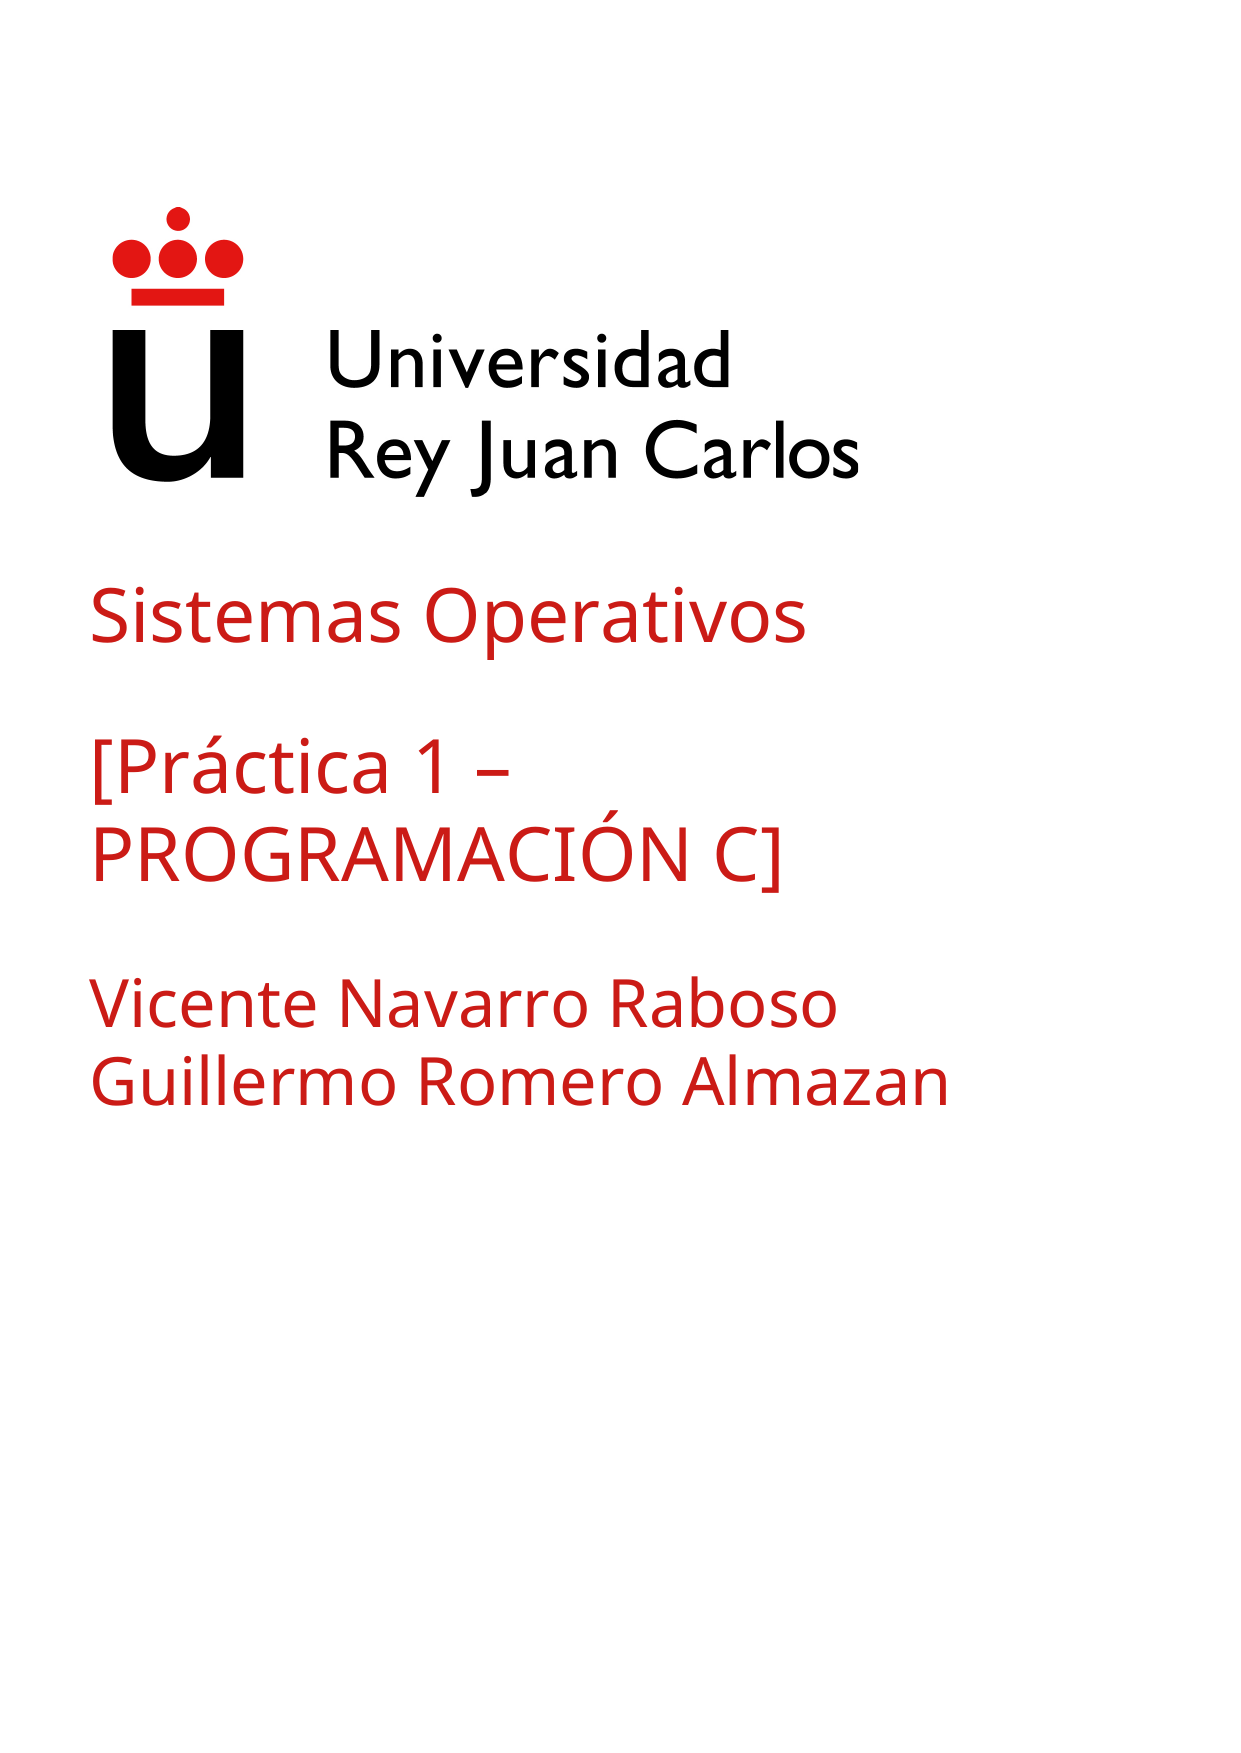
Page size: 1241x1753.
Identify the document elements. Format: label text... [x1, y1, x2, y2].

picture [112, 207, 859, 497]
text Vicente Navarro Raboso Guillermo Romero Almazan [89, 962, 1077, 1125]
text Sistemas Operativos [89, 569, 1077, 661]
text [Práctica 1 – PROGRAMACIÓN C] [89, 720, 1077, 903]
